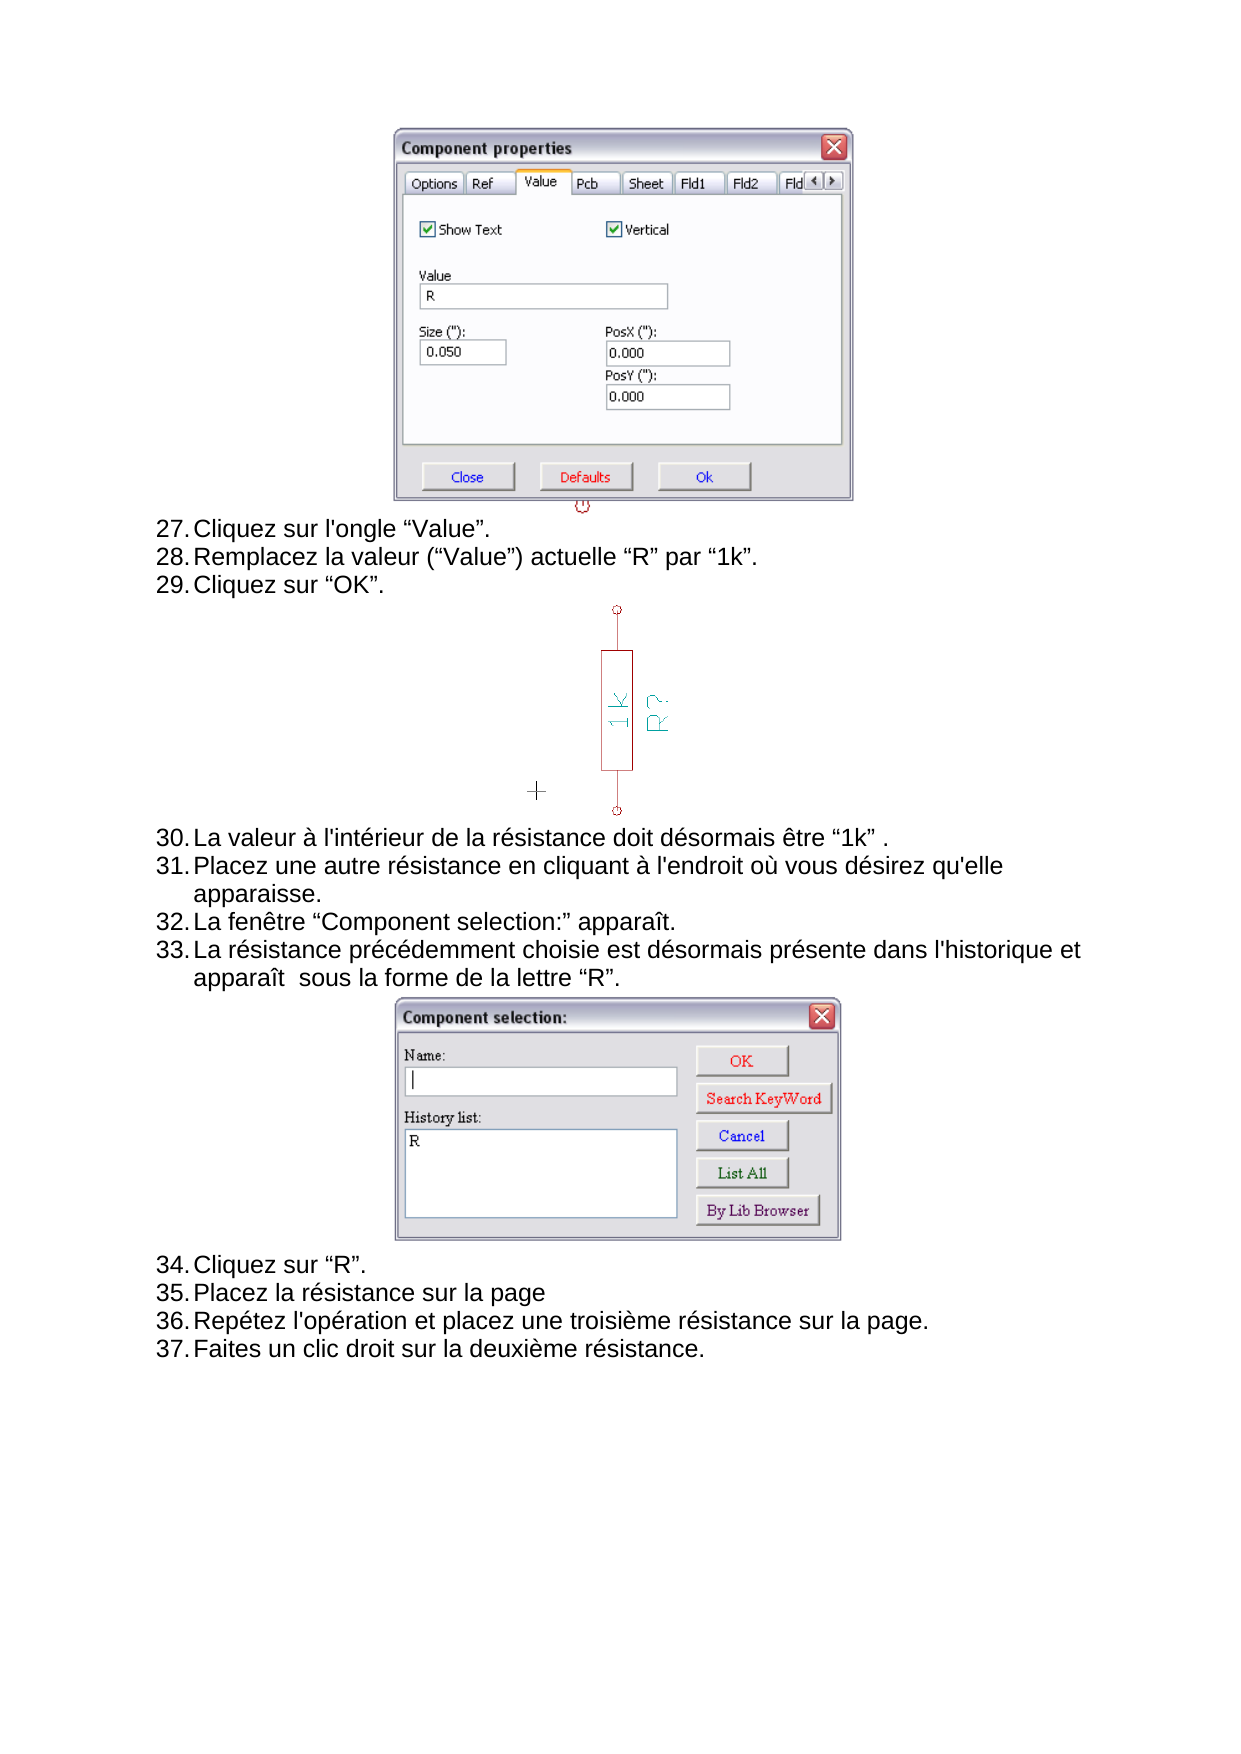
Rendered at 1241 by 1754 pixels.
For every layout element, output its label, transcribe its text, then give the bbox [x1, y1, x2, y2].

list Cliquez sur l'ongle “Value”. [156, 118, 1122, 543]
list Faites un clic droit sur la deuxième résistance. [156, 1335, 1122, 1363]
list Remplacez la valeur (“Value”) actuelle “R” par “1k”. [156, 543, 1122, 571]
list La fenêtre “Component selection:” apparaît. [156, 908, 1122, 936]
list Placez la résistance sur la page [156, 1279, 1122, 1307]
list Repétez l'opération et placez une troisième résistance sur la page. [156, 1307, 1122, 1335]
list La résistance précédemment choisie est désormais présente dans l'historique et apparaît sous la forme de la lettre “R”. [156, 936, 1122, 991]
list Placez une autre résistance en cliquant à l'endroit où vous désirez qu'elle apparaisse. [156, 852, 1122, 908]
list La valeur à l'intérieur de la résistance doit désormais être “1k” . [156, 599, 1122, 852]
list Cliquez sur “OK”. [156, 571, 1122, 599]
list Cliquez sur “R”. [156, 991, 1122, 1279]
